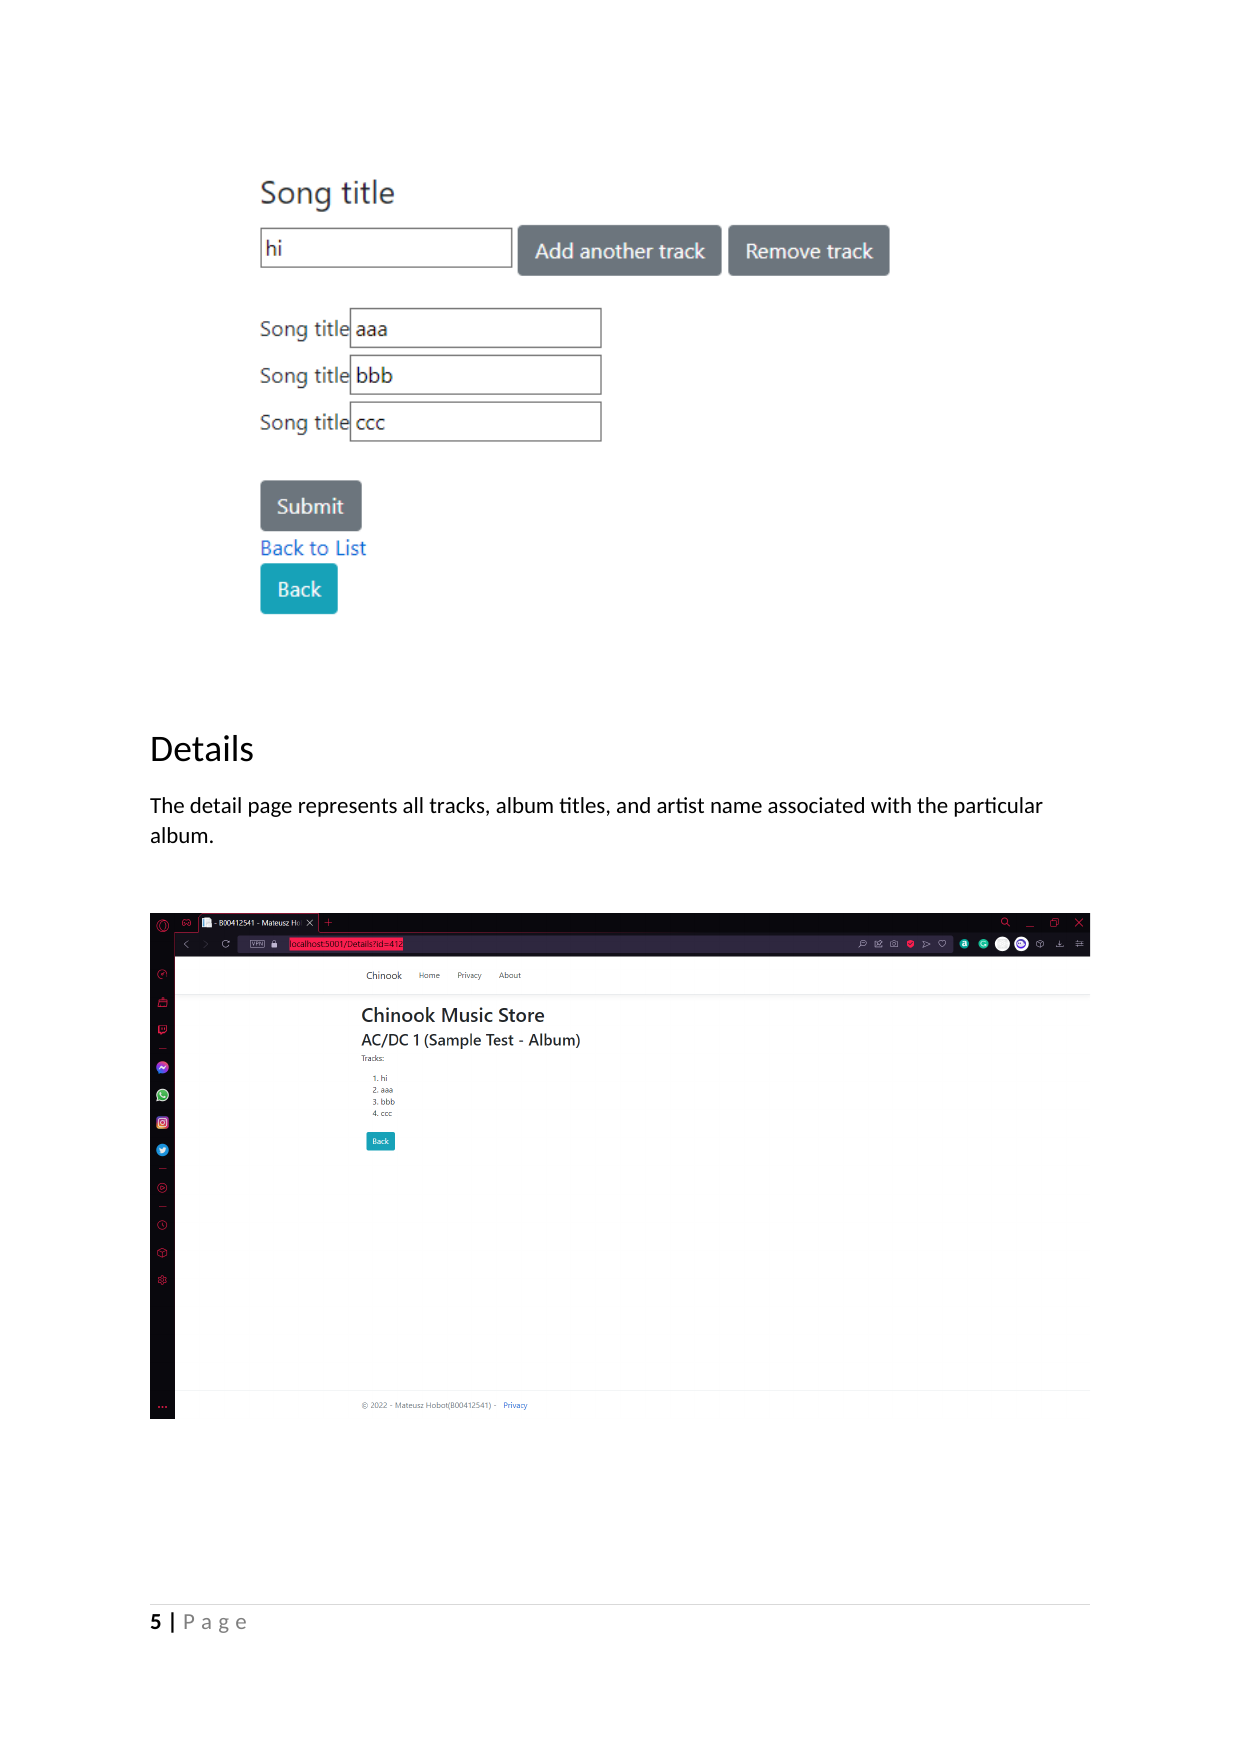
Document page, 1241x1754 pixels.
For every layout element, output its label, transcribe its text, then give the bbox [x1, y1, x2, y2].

text Details [150, 725, 1090, 771]
text The detail page represents all tracks, album titles, and artist name associated with the particular album. [150, 791, 1090, 849]
